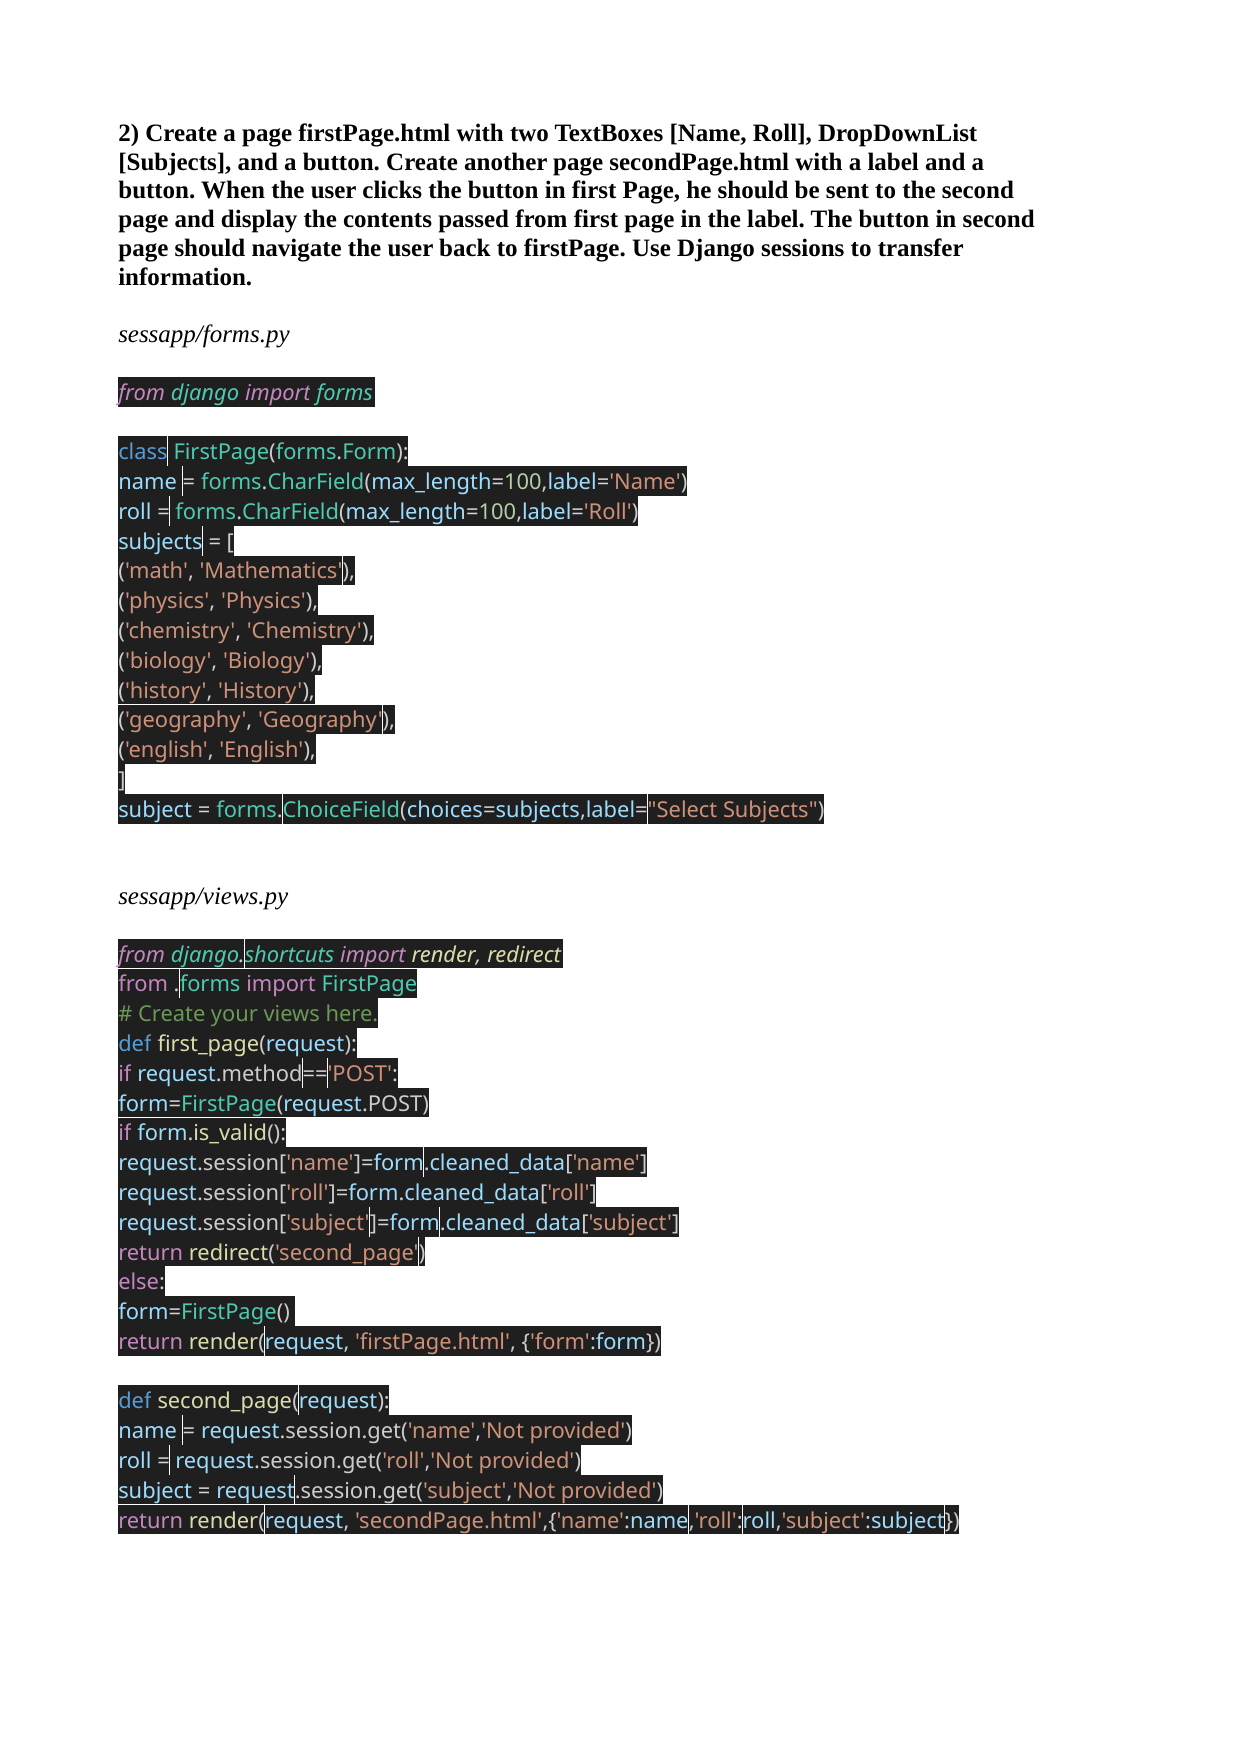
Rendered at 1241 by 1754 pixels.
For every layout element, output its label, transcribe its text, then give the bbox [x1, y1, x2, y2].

text ('physics', 'Physics'), [118, 585, 1122, 615]
text # Create your views here. [118, 998, 1122, 1028]
text name = forms.CharField(max_length=100,label='Name') [118, 466, 1122, 496]
text else: [118, 1266, 1122, 1296]
text ('english', 'English'), [118, 734, 1122, 764]
text [Subjects], and a button. Create another page secondPage.html with a label and a [118, 147, 1122, 176]
text ('geography', 'Geography'), [118, 704, 1122, 734]
text form=FirstPage() [118, 1296, 1122, 1326]
text request.session['roll']=form.cleaned_data['roll'] [118, 1177, 1122, 1207]
text request.session['subject']=form.cleaned_data['subject'] [118, 1207, 1122, 1237]
text page should navigate the user back to firstPage. Use Django sessions to transfer [118, 233, 1122, 262]
text roll = request.session.get('roll','Not provided') [118, 1445, 1122, 1475]
text class FirstPage(forms.Form): [118, 436, 1122, 466]
text form=FirstPage(request.POST) [118, 1088, 1122, 1117]
text ('history', 'History'), [118, 675, 1122, 704]
text from .forms import FirstPage [118, 968, 1122, 998]
text button. When the user clicks the button in first Page, he should be sent to the second [118, 176, 1122, 204]
text page and display the contents passed from first page in the label. The button in second [118, 204, 1122, 233]
text from django import forms [118, 377, 1122, 407]
text sessapp/forms.py [118, 319, 1122, 348]
text request.session['name']=form.cleaned_data['name'] [118, 1147, 1122, 1177]
text information. [118, 262, 1122, 291]
text sessapp/views.py [118, 881, 1122, 910]
text subject = request.session.get('subject','Not provided') [118, 1475, 1122, 1504]
text return render(request, 'firstPage.html', {'form':form}) [118, 1326, 1122, 1356]
text ('biology', 'Biology'), [118, 645, 1122, 675]
text subject = forms.ChoiceField(choices=subjects,label="Select Subjects") [118, 794, 1122, 824]
text from django.shortcuts import render, redirect [118, 939, 1122, 968]
text ('math', 'Mathematics'), [118, 556, 1122, 585]
text def first_page(request): [118, 1028, 1122, 1058]
text return render(request, 'secondPage.html',{'name':name,'roll':roll,'subject':subject}) [118, 1504, 1122, 1534]
text subjects = [ [118, 526, 1122, 556]
text if request.method=='POST': [118, 1058, 1122, 1088]
text 2) Create a page firstPage.html with two TextBoxes [Name, Roll], DropDownList [118, 118, 1122, 147]
text ] [118, 764, 1122, 794]
text return redirect('second_page') [118, 1237, 1122, 1266]
text if form.is_valid(): [118, 1117, 1122, 1147]
text ('chemistry', 'Chemistry'), [118, 615, 1122, 645]
text roll = forms.CharField(max_length=100,label='Roll') [118, 496, 1122, 526]
text def second_page(request): [118, 1385, 1122, 1415]
text name = request.session.get('name','Not provided') [118, 1415, 1122, 1445]
